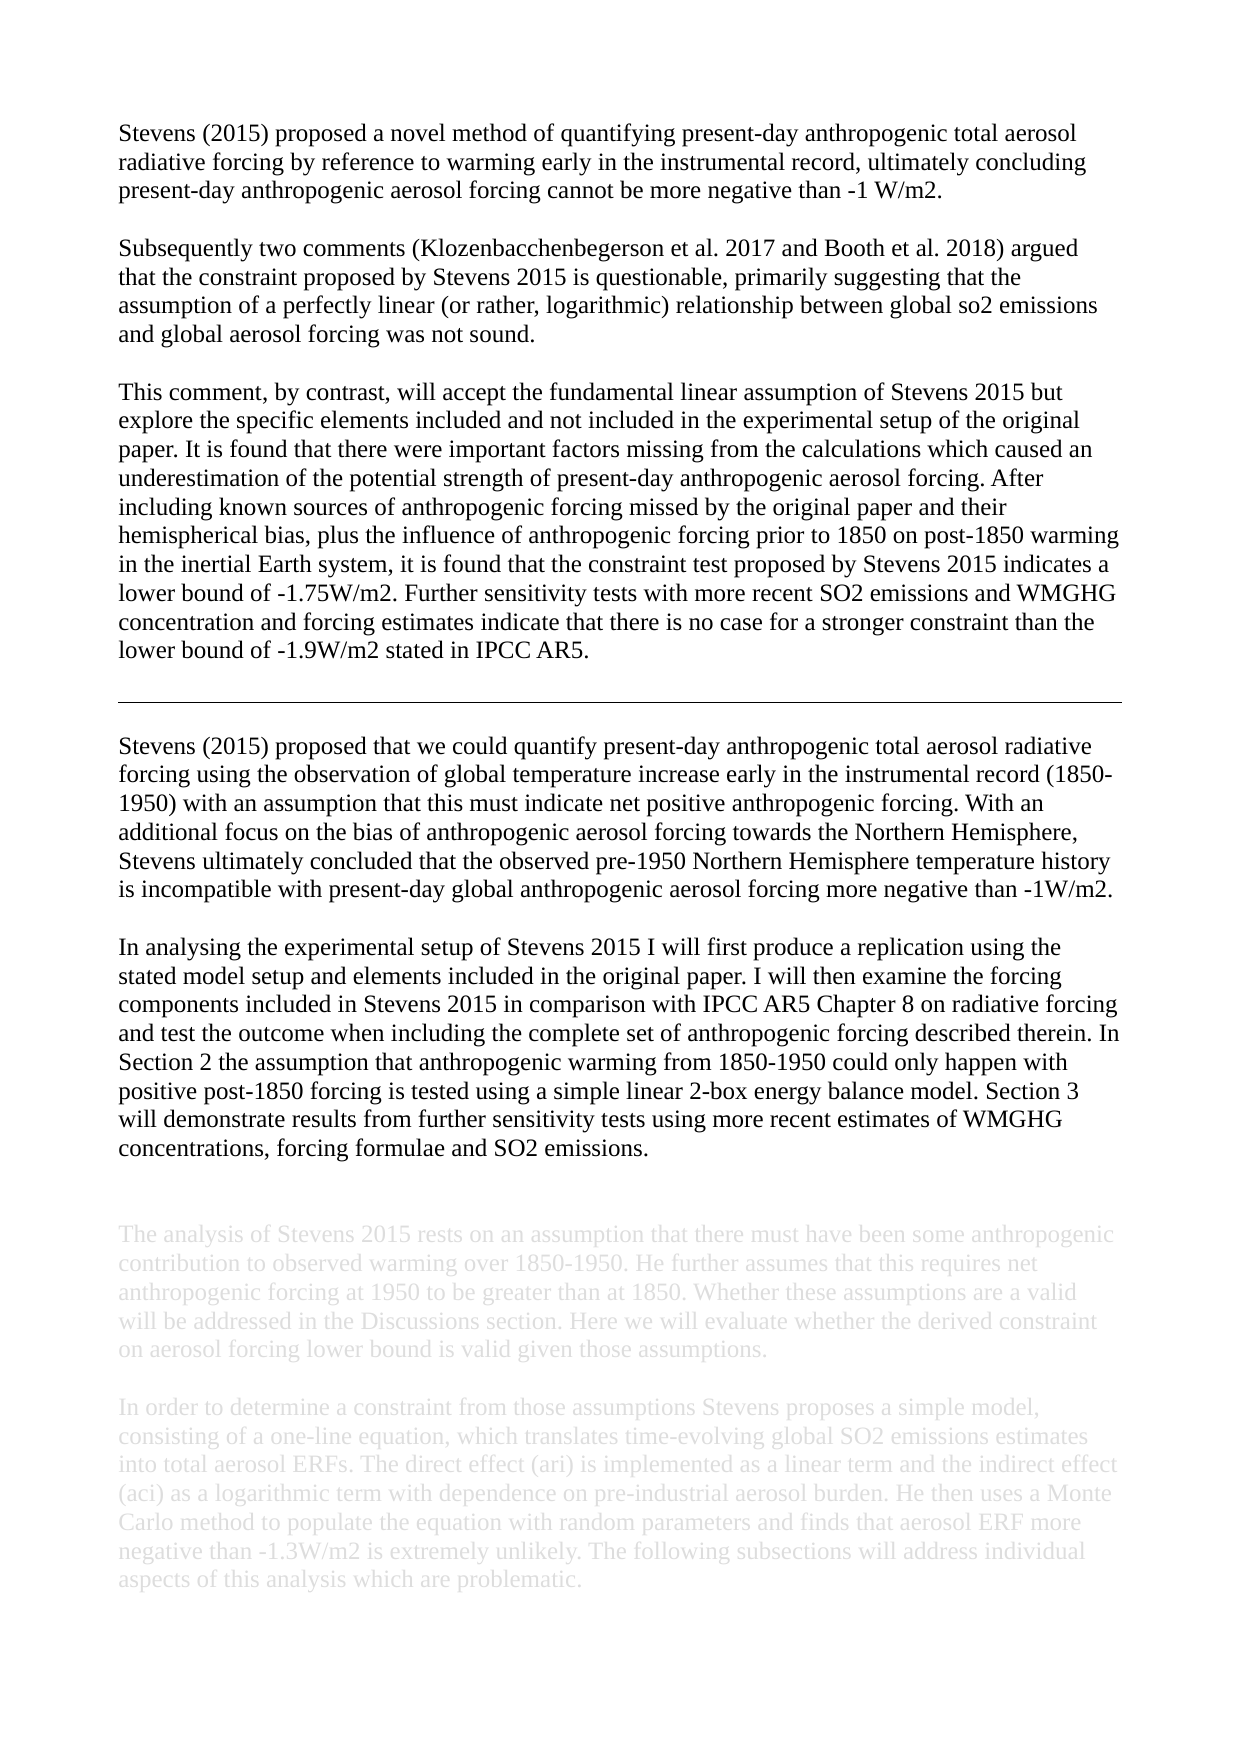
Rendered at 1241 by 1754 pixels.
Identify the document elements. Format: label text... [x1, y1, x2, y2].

text In order to determine a constraint from those assumptions Stevens proposes a simple model, consisting of a one-line equation, which translates time-evolving global SO2 emissions estimates into total aerosol ERFs. The direct effect (ari) is implemented as a linear term and the indirect effect (aci) as a logarithmic term with dependence on pre-industrial aerosol burden. He then uses a Monte Carlo method to populate the equation with random parameters and finds that aerosol ERF more negative than -1.3W/m2 is extremely unlikely. The following subsections will address individual aspects of this analysis which are problematic. [118, 1392, 1122, 1593]
text The analysis of Stevens 2015 rests on an assumption that there must have been some anthropogenic contribution to observed warming over 1850-1950. He further assumes that this requires net anthropogenic forcing at 1950 to be greater than at 1850. Whether these assumptions are a valid will be addressed in the Discussions section. Here we will evaluate whether the derived constraint on aerosol forcing lower bound is valid given those assumptions. [118, 1219, 1122, 1363]
text Subsequently two comments (Klozenbacchenbegerson et al. 2017 and Booth et al. 2018) argued that the constraint proposed by Stevens 2015 is questionable, primarily suggesting that the assumption of a perfectly linear (or rather, logarithmic) relationship between global so2 emissions and global aerosol forcing was not sound. [118, 233, 1122, 348]
text This comment, by contrast, will accept the fundamental linear assumption of Stevens 2015 but explore the specific elements included and not included in the experimental setup of the original paper. It is found that there were important factors missing from the calculations which caused an underestimation of the potential strength of present-day anthropogenic aerosol forcing. After including known sources of anthropogenic forcing missed by the original paper and their hemispherical bias, plus the influence of anthropogenic forcing prior to 1850 on post-1850 warming in the inertial Earth system, it is found that the constraint test proposed by Stevens 2015 indicates a lower bound of -1.75W/m2. Further sensitivity tests with more recent SO2 emissions and WMGHG concentration and forcing estimates indicate that there is no case for a stronger constraint than the lower bound of -1.9W/m2 stated in IPCC AR5. [118, 377, 1122, 664]
text In analysing the experimental setup of Stevens 2015 I will first produce a replication using the stated model setup and elements included in the original paper. I will then examine the forcing components included in Stevens 2015 in comparison with IPCC AR5 Chapter 8 on radiative forcing and test the outcome when including the complete set of anthropogenic forcing described therein. In Section 2 the assumption that anthropogenic warming from 1850-1950 could only happen with positive post-1850 forcing is tested using a simple linear 2-box energy balance model. Section 3 will demonstrate results from further sensitivity tests using more recent estimates of WMGHG concentrations, forcing formulae and SO2 emissions. [118, 932, 1122, 1162]
text Stevens (2015) proposed a novel method of quantifying present-day anthropogenic total aerosol radiative forcing by reference to warming early in the instrumental record, ultimately concluding present-day anthropogenic aerosol forcing cannot be more negative than -1 W/m2. [118, 118, 1122, 204]
text Stevens (2015) proposed that we could quantify present-day anthropogenic total aerosol radiative forcing using the observation of global temperature increase early in the instrumental record (1850-1950) with an assumption that this must indicate net positive anthropogenic forcing. With an additional focus on the bias of anthropogenic aerosol forcing towards the Northern Hemisphere, Stevens ultimately concluded that the observed pre-1950 Northern Hemisphere temperature history is incompatible with present-day global anthropogenic aerosol forcing more negative than -1W/m2. [118, 731, 1122, 903]
